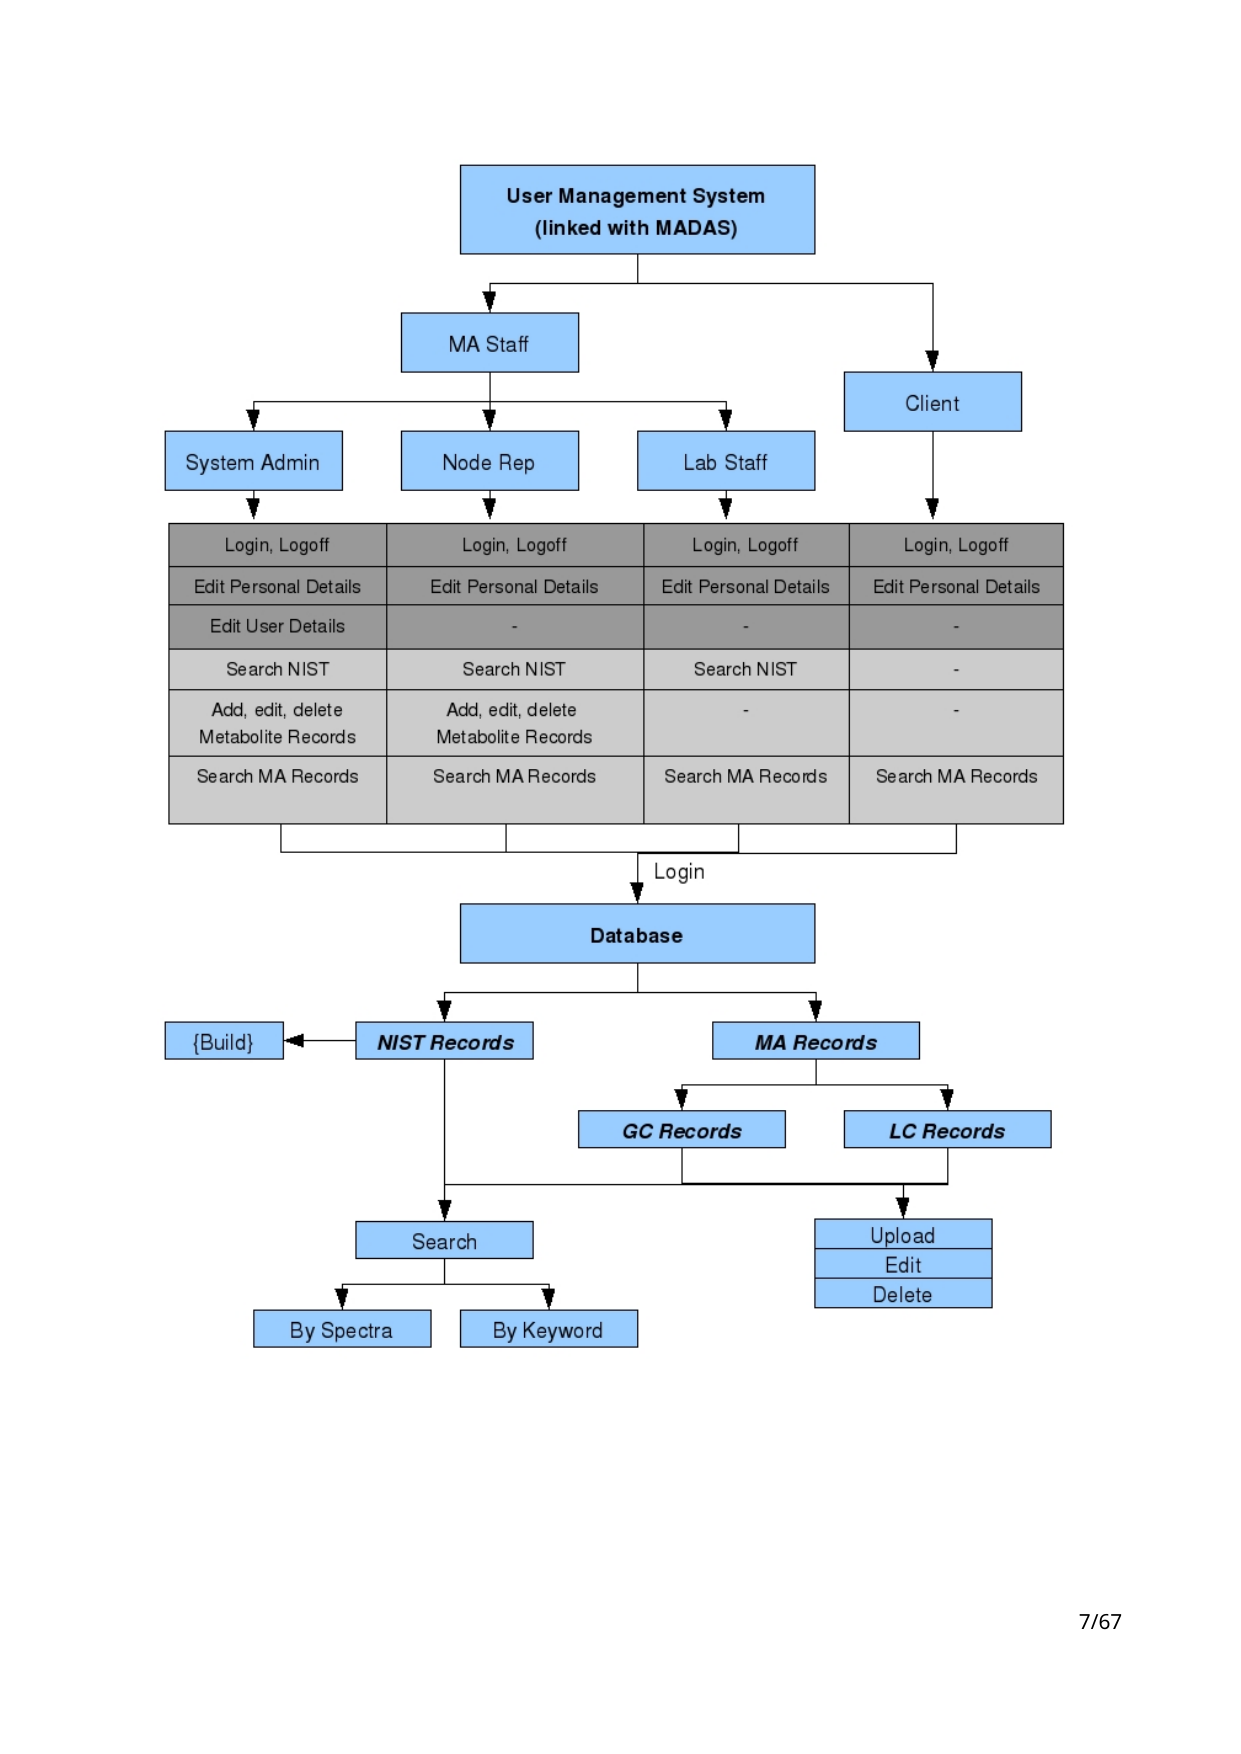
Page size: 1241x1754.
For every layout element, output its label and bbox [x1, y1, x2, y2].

picture [118, 118, 1122, 1418]
